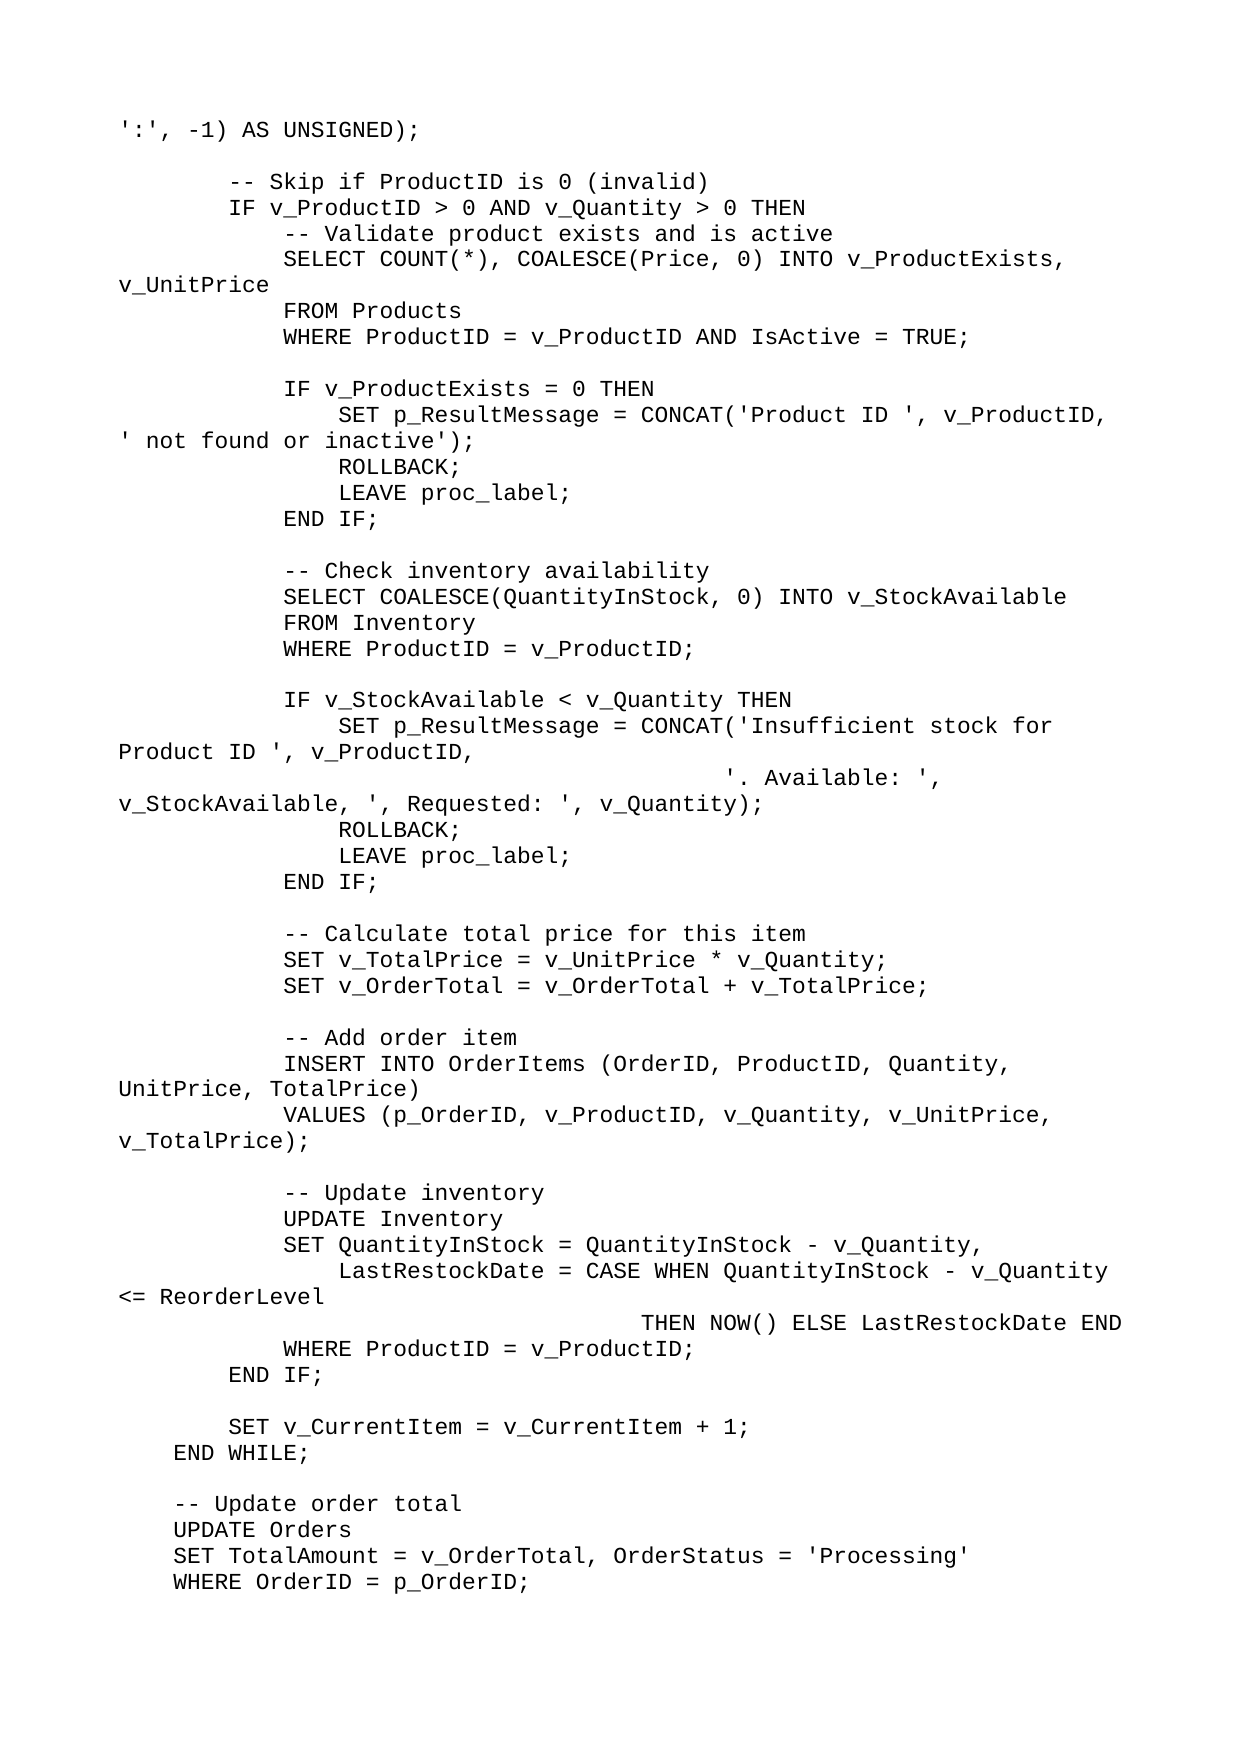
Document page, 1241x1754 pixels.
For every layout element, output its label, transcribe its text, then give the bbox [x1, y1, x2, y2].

text UPDATE Orders [118, 1519, 1122, 1545]
text SET p_ResultMessage = CONCAT('Insufficient stock for Product ID ', v_ProductID, [118, 715, 1122, 767]
text FROM Inventory [118, 611, 1122, 637]
text SET TotalAmount = v_OrderTotal, OrderStatus = 'Processing' [118, 1545, 1122, 1571]
text LEAVE proc_label; [118, 481, 1122, 507]
text SET v_OrderTotal = v_OrderTotal + v_TotalPrice; [118, 974, 1122, 1000]
text -- Skip if ProductID is 0 (invalid) [118, 170, 1122, 196]
text LastRestockDate = CASE WHEN QuantityInStock - v_Quantity <= ReorderLevel [118, 1259, 1122, 1311]
text END IF; [118, 507, 1122, 533]
text WHERE ProductID = v_ProductID; [118, 637, 1122, 663]
text WHERE ProductID = v_ProductID AND IsActive = TRUE; [118, 326, 1122, 352]
text UPDATE Inventory [118, 1207, 1122, 1233]
text IF v_ProductID > 0 AND v_Quantity > 0 THEN [118, 196, 1122, 222]
text VALUES (p_OrderID, v_ProductID, v_Quantity, v_UnitPrice, v_TotalPrice); [118, 1104, 1122, 1156]
text END IF; [118, 1363, 1122, 1389]
text LEAVE proc_label; [118, 844, 1122, 870]
text IF v_ProductExists = 0 THEN [118, 377, 1122, 403]
text IF v_StockAvailable < v_Quantity THEN [118, 689, 1122, 715]
text SET v_CurrentItem = v_CurrentItem + 1; [118, 1415, 1122, 1441]
text -- Check inventory availability [118, 559, 1122, 585]
text SELECT COALESCE(QuantityInStock, 0) INTO v_StockAvailable [118, 585, 1122, 611]
text SET v_TotalPrice = v_UnitPrice * v_Quantity; [118, 948, 1122, 974]
text -- Calculate total price for this item [118, 922, 1122, 948]
text END WHILE; [118, 1441, 1122, 1467]
text WHERE OrderID = p_OrderID; [118, 1571, 1122, 1597]
text '. Available: ', v_StockAvailable, ', Requested: ', v_Quantity); [118, 767, 1122, 818]
text ROLLBACK; [118, 455, 1122, 481]
text -- Update inventory [118, 1182, 1122, 1207]
text SET p_ResultMessage = CONCAT('Product ID ', v_ProductID, ' not found or inactive'); [118, 403, 1122, 455]
text FROM Products [118, 300, 1122, 326]
text END IF; [118, 870, 1122, 896]
text ':', -1) AS UNSIGNED); [118, 118, 1122, 144]
text WHERE ProductID = v_ProductID; [118, 1337, 1122, 1363]
text INSERT INTO OrderItems (OrderID, ProductID, Quantity, UnitPrice, TotalPrice) [118, 1052, 1122, 1104]
text THEN NOW() ELSE LastRestockDate END [118, 1311, 1122, 1337]
text -- Add order item [118, 1026, 1122, 1052]
text -- Validate product exists and is active [118, 222, 1122, 248]
text ROLLBACK; [118, 818, 1122, 844]
text SELECT COUNT(*), COALESCE(Price, 0) INTO v_ProductExists, v_UnitPrice [118, 248, 1122, 300]
text -- Update order total [118, 1493, 1122, 1519]
text SET QuantityInStock = QuantityInStock - v_Quantity, [118, 1233, 1122, 1259]
